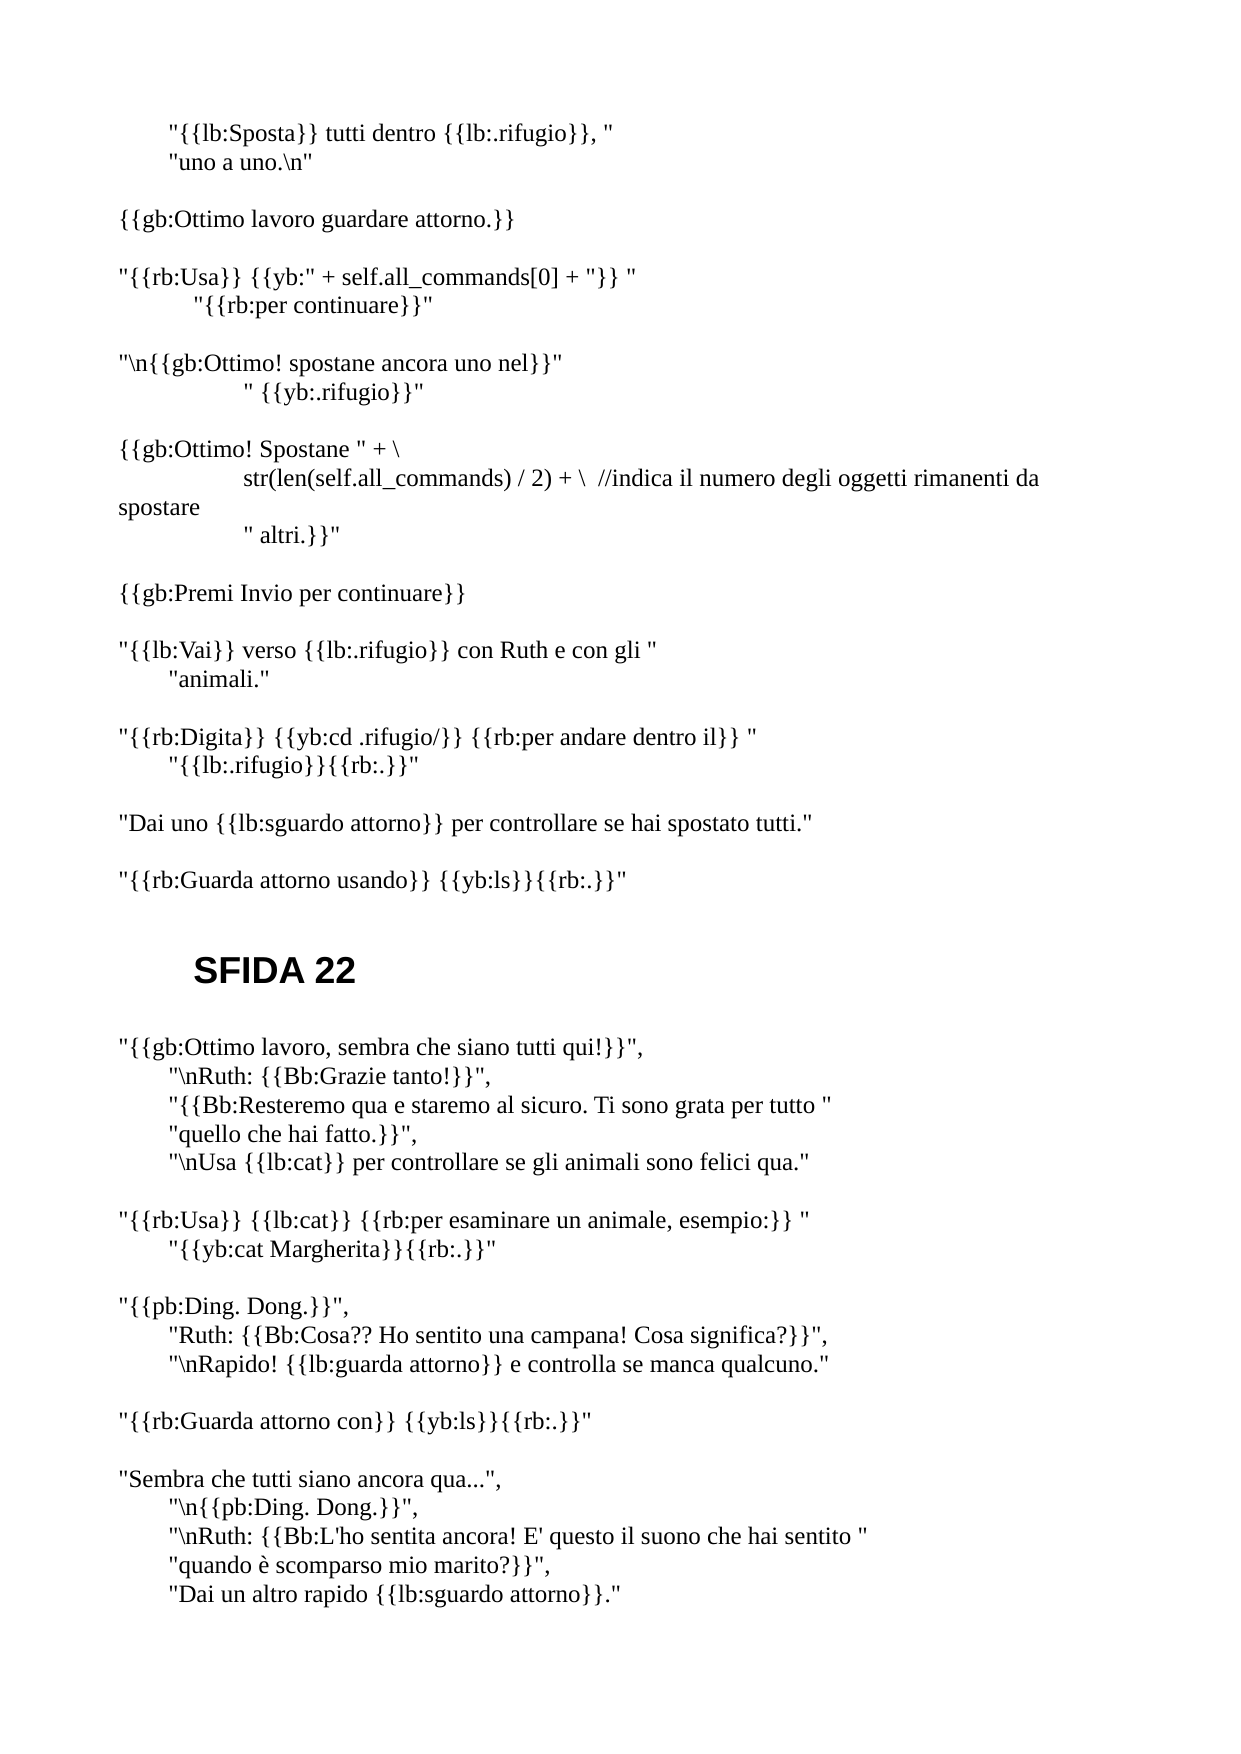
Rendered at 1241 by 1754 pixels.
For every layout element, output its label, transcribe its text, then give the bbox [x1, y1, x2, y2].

text "animali." [118, 664, 1122, 693]
text "quando è scomparso mio marito?}}", [118, 1550, 1122, 1579]
text "{{rb:per continuare}}" [118, 291, 1122, 319]
text "{{lb:Sposta}} tutti dentro {{lb:.rifugio}}, " [118, 118, 1122, 147]
text "{{Bb:Resteremo qua e staremo al sicuro. Ti sono grata per tutto " [118, 1090, 1122, 1119]
text "{{rb:Digita}} {{yb:cd .rifugio/}} {{rb:per andare dentro il}} " [118, 722, 1122, 751]
text "{{gb:Ottimo lavoro, sembra che siano tutti qui!}}", [118, 1032, 1122, 1061]
text "{{rb:Usa}} {{lb:cat}} {{rb:per esaminare un animale, esempio:}} " [118, 1205, 1122, 1234]
text "\nUsa {{lb:cat}} per controllare se gli animali sono felici qua." [118, 1147, 1122, 1176]
text "\nRapido! {{lb:guarda attorno}} e controlla se manca qualcuno." [118, 1349, 1122, 1377]
text {{gb:Ottimo lavoro guardare attorno.}} [118, 204, 1122, 233]
text "{{pb:Ding. Dong.}}", [118, 1291, 1122, 1320]
text "{{rb:Guarda attorno usando}} {{yb:ls}}{{rb:.}}" [118, 866, 1122, 894]
text "Sembra che tutti siano ancora qua...", [118, 1464, 1122, 1492]
text "{{rb:Usa}} {{yb:" + self.all_commands[0] + "}} " [118, 262, 1122, 291]
text "{{lb:Vai}} verso {{lb:.rifugio}} con Ruth e con gli " [118, 636, 1122, 664]
text "\nRuth: {{Bb:Grazie tanto!}}", [118, 1061, 1122, 1090]
text "uno a uno.\n" [118, 147, 1122, 176]
text {{gb:Ottimo! Spostane " + \ [118, 434, 1122, 463]
text "Dai un altro rapido {{lb:sguardo attorno}}." [118, 1579, 1122, 1607]
text "\n{{pb:Ding. Dong.}}", [118, 1492, 1122, 1521]
text "\nRuth: {{Bb:L'ho sentita ancora! E' questo il suono che hai sentito " [118, 1521, 1122, 1550]
text "Ruth: {{Bb:Cosa?? Ho sentito una campana! Cosa significa?}}", [118, 1320, 1122, 1349]
text "\n{{gb:Ottimo! spostane ancora uno nel}}" [118, 348, 1122, 377]
text {{gb:Premi Invio per continuare}} [118, 578, 1122, 607]
text "{{rb:Guarda attorno con}} {{yb:ls}}{{rb:.}}" [118, 1406, 1122, 1435]
text str(len(self.all_commands) / 2) + \ //indica il numero degli oggetti rimanenti da spostare [118, 463, 1122, 521]
text "quello che hai fatto.}}", [118, 1119, 1122, 1147]
text "Dai uno {{lb:sguardo attorno}} per controllare se hai spostato tutti." [118, 808, 1122, 837]
text "{{lb:.rifugio}}{{rb:.}}" [118, 751, 1122, 779]
text " {{yb:.rifugio}}" [118, 377, 1122, 406]
subtitle SFIDA 22 [118, 948, 1122, 991]
text " altri.}}" [118, 521, 1122, 549]
text "{{yb:cat Margherita}}{{rb:.}}" [118, 1234, 1122, 1262]
